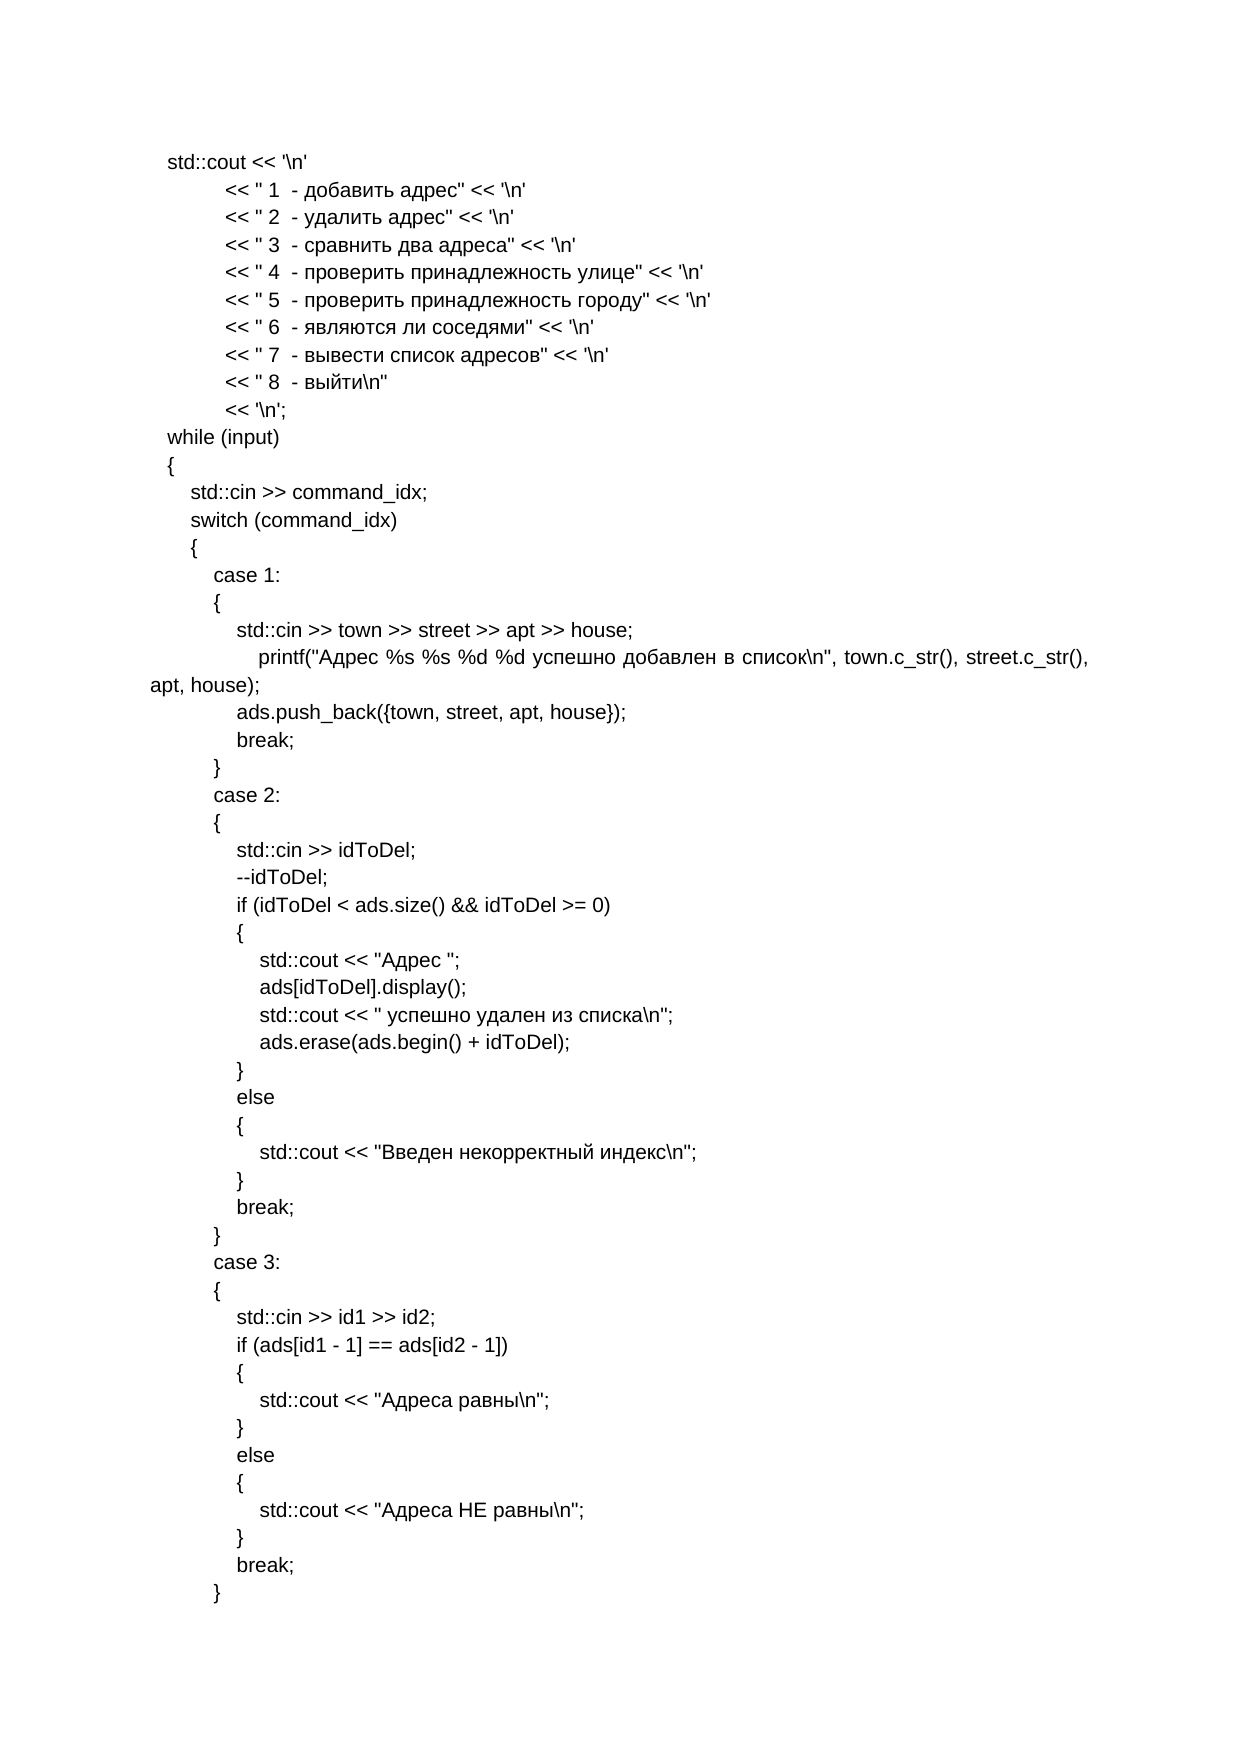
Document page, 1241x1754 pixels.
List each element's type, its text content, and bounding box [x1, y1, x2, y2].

text } [150, 1525, 1090, 1549]
text std::cin >> town >> street >> apt >> house; [150, 617, 1090, 641]
text << " 6 - являются ли соседями" << '\n' [150, 315, 1090, 339]
text switch (command_idx) [150, 507, 1090, 531]
text if (ads[id1 - 1] == ads[id2 - 1]) [150, 1332, 1090, 1356]
text std::cin >> idToDel; [150, 837, 1090, 861]
text { [150, 535, 1090, 559]
text << '\n'; [150, 397, 1090, 421]
text } [150, 755, 1090, 779]
text << " 5 - проверить принадлежность городу" << '\n' [150, 287, 1090, 311]
text { [150, 1470, 1090, 1494]
text << " 2 - удалить адрес" << '\n' [150, 205, 1090, 229]
text break; [150, 727, 1090, 751]
text } [150, 1580, 1090, 1604]
text printf("Адрес %s %s %d %d успешно добавлен в список\n", town.c_str(), street.c_str(), apt, house); [150, 645, 1090, 696]
text break; [150, 1195, 1090, 1219]
text << " 3 - сравнить два адреса" << '\n' [150, 232, 1090, 256]
text << " 7 - вывести список адресов" << '\n' [150, 342, 1090, 366]
text while (input) [150, 425, 1090, 449]
text case 1: [150, 562, 1090, 586]
text std::cout << "Адреса НЕ равны\n"; [150, 1497, 1090, 1521]
text std::cout << " успешно удален из списка\n"; [150, 1002, 1090, 1026]
text << " 8 - выйти\n" [150, 370, 1090, 394]
text case 2: [150, 782, 1090, 806]
text { [150, 920, 1090, 944]
text --idToDel; [150, 865, 1090, 889]
text ads.erase(ads.begin() + idToDel); [150, 1030, 1090, 1054]
text { [150, 1360, 1090, 1384]
text else [150, 1442, 1090, 1466]
text { [150, 810, 1090, 834]
text } [150, 1167, 1090, 1191]
text ads.push_back({town, street, apt, house}); [150, 700, 1090, 724]
text << " 4 - проверить принадлежность улице" << '\n' [150, 260, 1090, 284]
text std::cout << "Адрес "; [150, 947, 1090, 971]
text std::cin >> command_idx; [150, 480, 1090, 504]
text ads[idToDel].display(); [150, 975, 1090, 999]
text << " 1 - добавить адрес" << '\n' [150, 177, 1090, 201]
text std::cout << "Введен некорректный индекс\n"; [150, 1140, 1090, 1164]
text std::cout << '\n' [150, 150, 1090, 174]
text } [150, 1415, 1090, 1439]
text { [150, 452, 1090, 476]
text { [150, 1277, 1090, 1301]
text { [150, 1112, 1090, 1136]
text else [150, 1085, 1090, 1109]
text { [150, 590, 1090, 614]
text break; [150, 1552, 1090, 1576]
text case 3: [150, 1250, 1090, 1274]
text std::cin >> id1 >> id2; [150, 1305, 1090, 1329]
text if (idToDel < ads.size() && idToDel >= 0) [150, 892, 1090, 916]
text std::cout << "Адреса равны\n"; [150, 1387, 1090, 1411]
text } [150, 1057, 1090, 1081]
text } [150, 1222, 1090, 1246]
